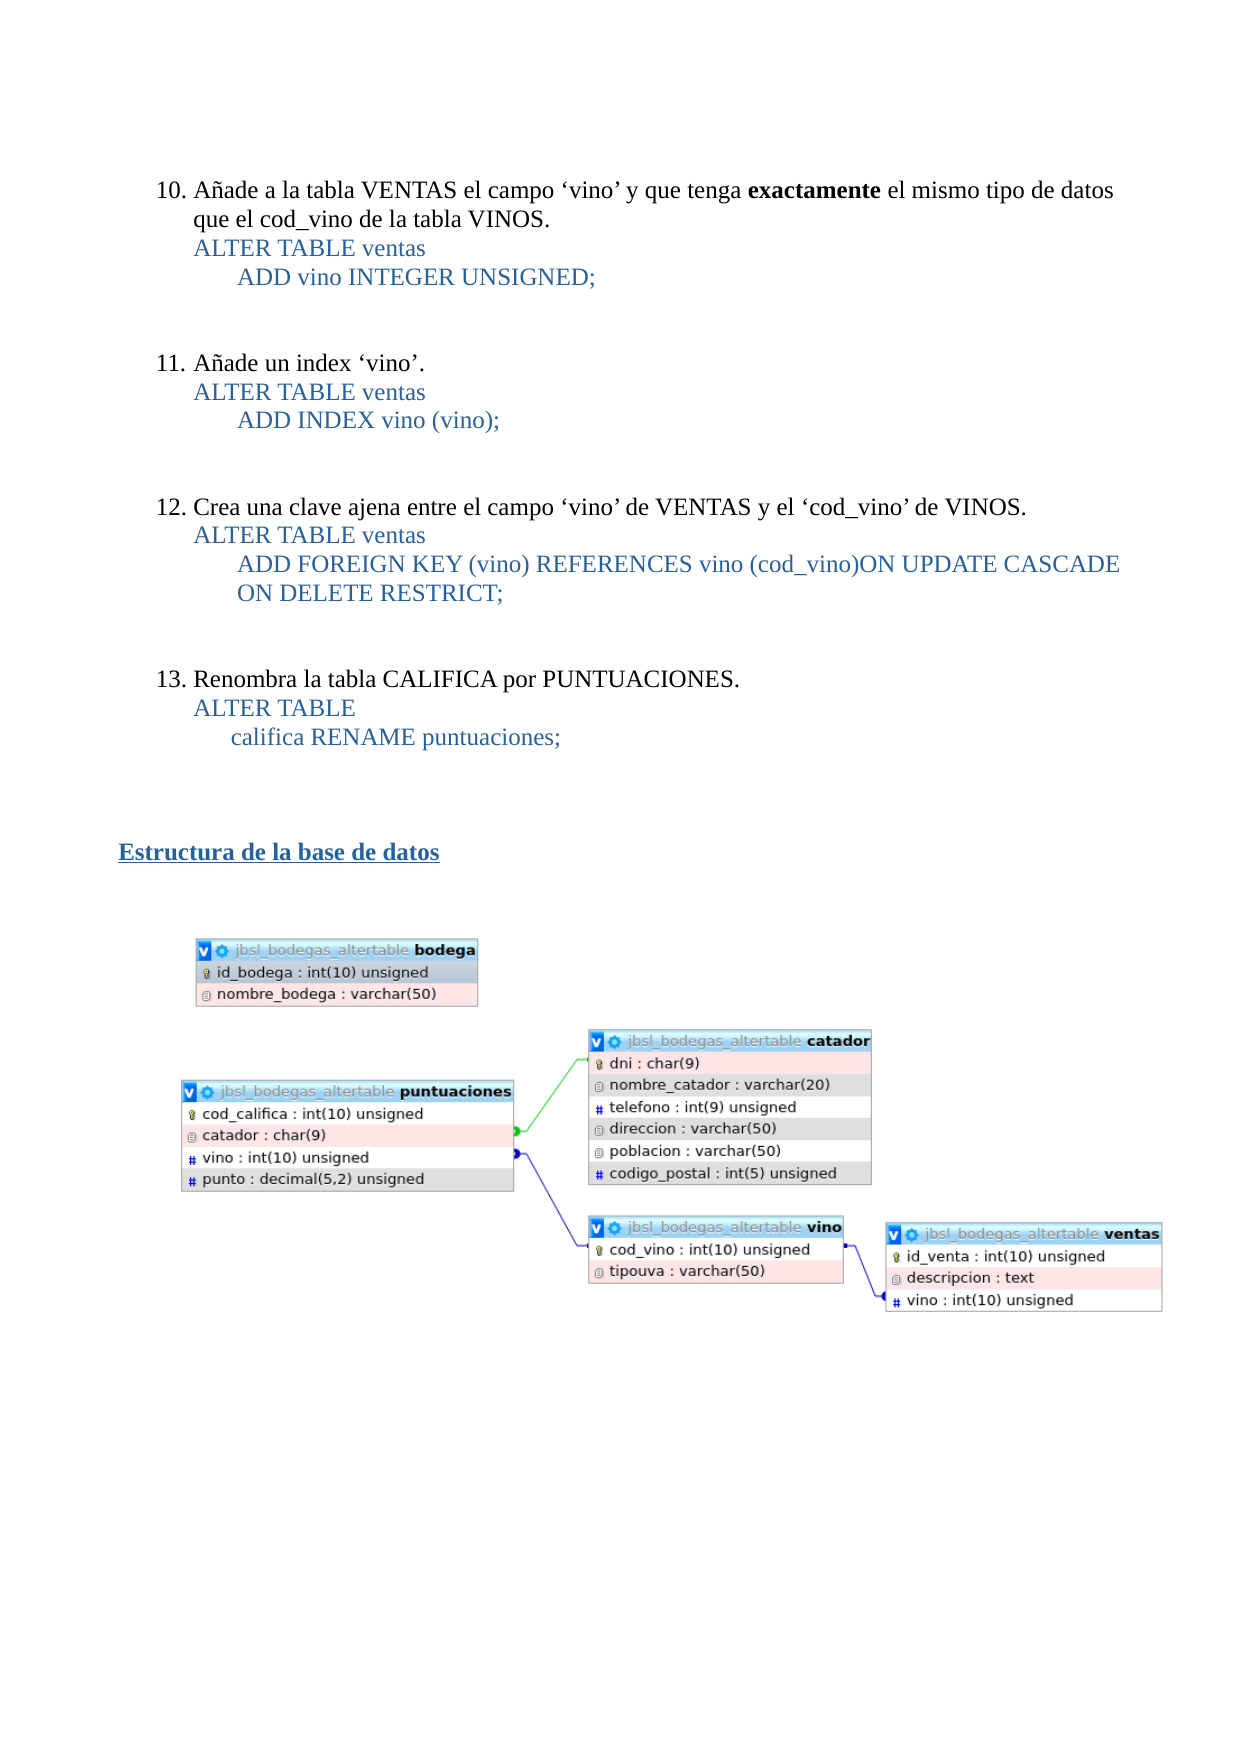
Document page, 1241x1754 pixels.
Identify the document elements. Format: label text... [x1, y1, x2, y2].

list Crea una clave ajena entre el campo ‘vino’ de VENTAS y el ‘cod_vino’ de VINOS. [156, 492, 1122, 521]
list Añade un index ‘vino’. [156, 348, 1122, 377]
picture [171, 916, 1176, 1331]
list ADD FOREIGN KEY (vino) REFERENCES vino (cod_vino)ON UPDATE CASCADE ON DELETE RESTRICT; [156, 549, 1122, 607]
list ALTER TABLE [156, 693, 1122, 722]
list ALTER TABLE ventas [156, 233, 1122, 262]
text Estructura de la base de datos [118, 837, 1122, 866]
list califica RENAME puntuaciones; [193, 722, 1122, 751]
list Renombra la tabla CALIFICA por PUNTUACIONES. [156, 664, 1122, 693]
list ALTER TABLE ventas [156, 521, 1122, 549]
list ADD vino INTEGER UNSIGNED; [156, 262, 1122, 291]
list ALTER TABLE ventas [156, 377, 1122, 406]
list Añade a la tabla VENTAS el campo ‘vino’ y que tenga exactamente el mismo tipo de datos que el cod_vino de la tabla VINOS. [156, 176, 1122, 233]
list ADD INDEX vino (vino); [156, 406, 1122, 434]
